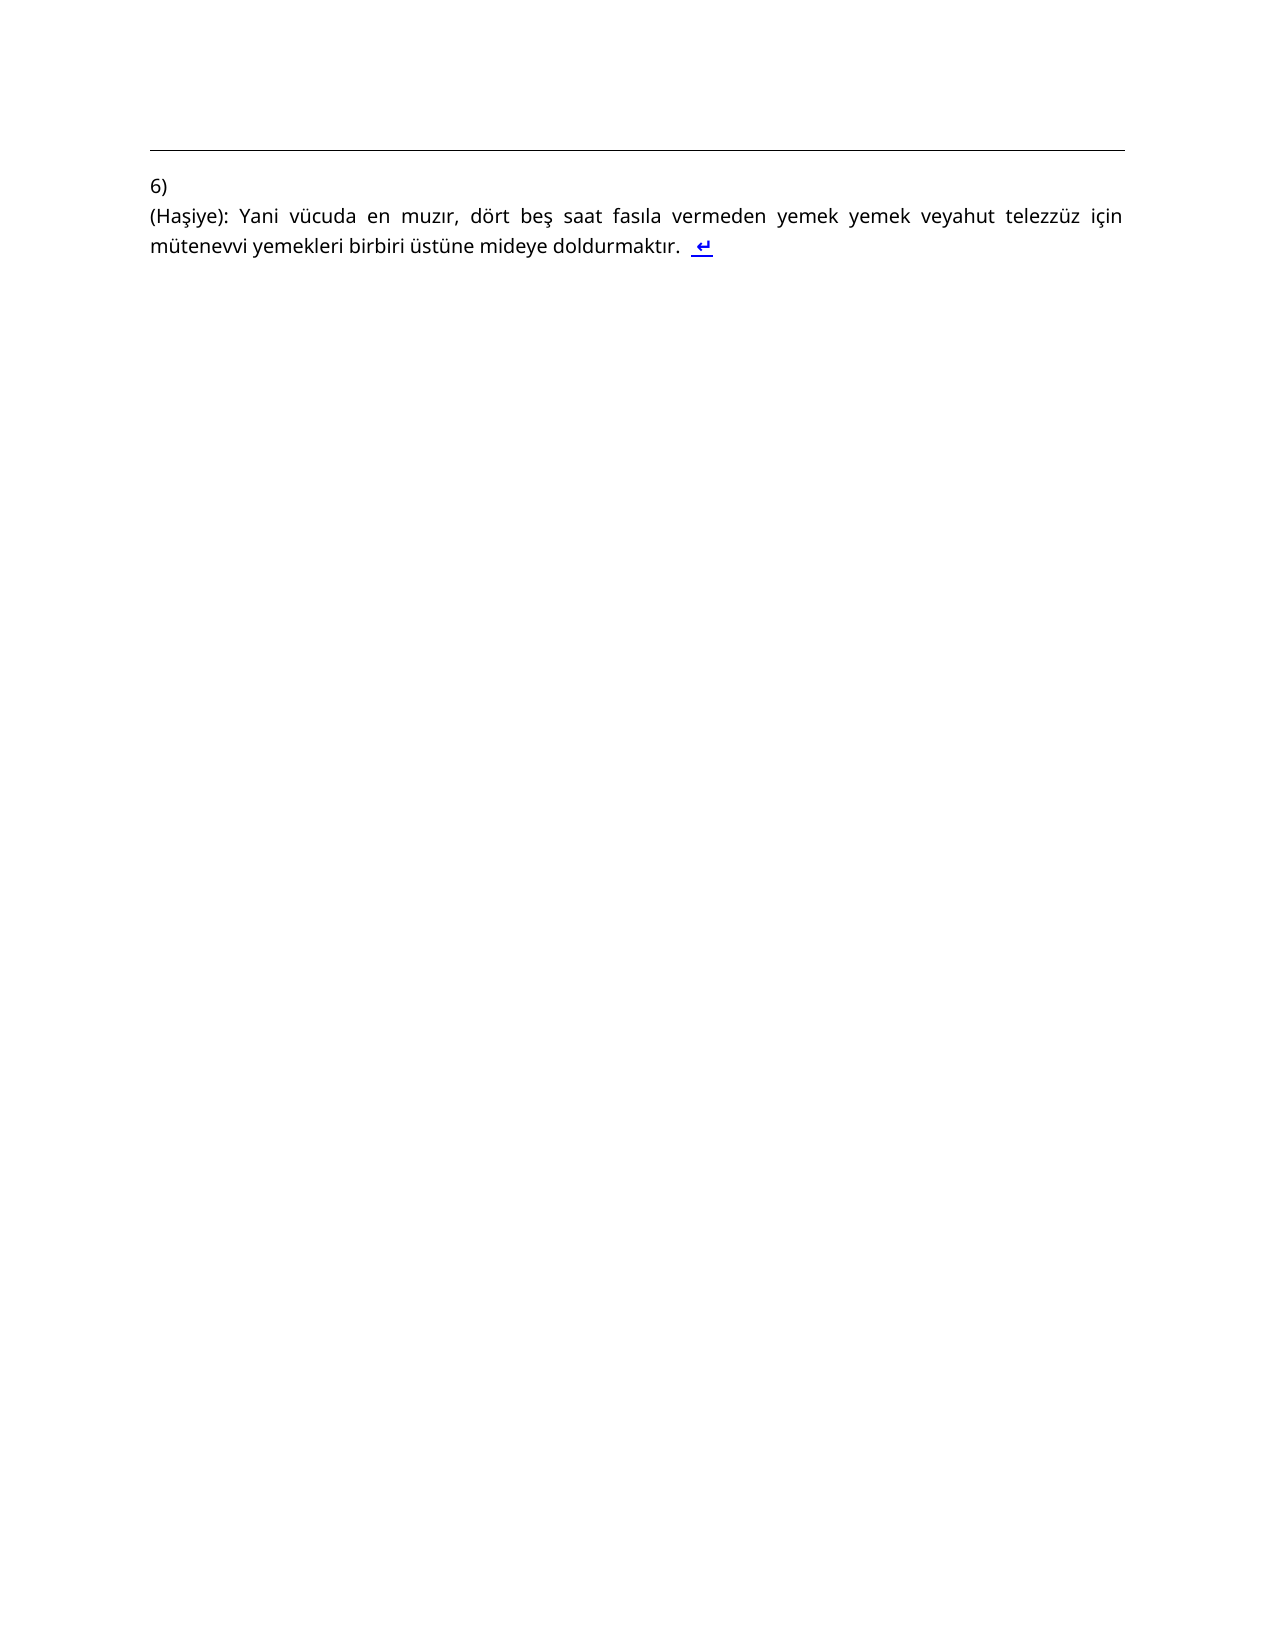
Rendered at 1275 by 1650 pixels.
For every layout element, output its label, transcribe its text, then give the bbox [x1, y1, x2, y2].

text 6) [150, 151, 1125, 199]
text (Haşiye): Yani vücuda en muzır, dört beş saat fasıla vermeden yemek yemek veyahut telezzüz için mütenevvi yemekleri birbiri üstüne mideye doldurmaktır. ↵ [150, 199, 1125, 259]
